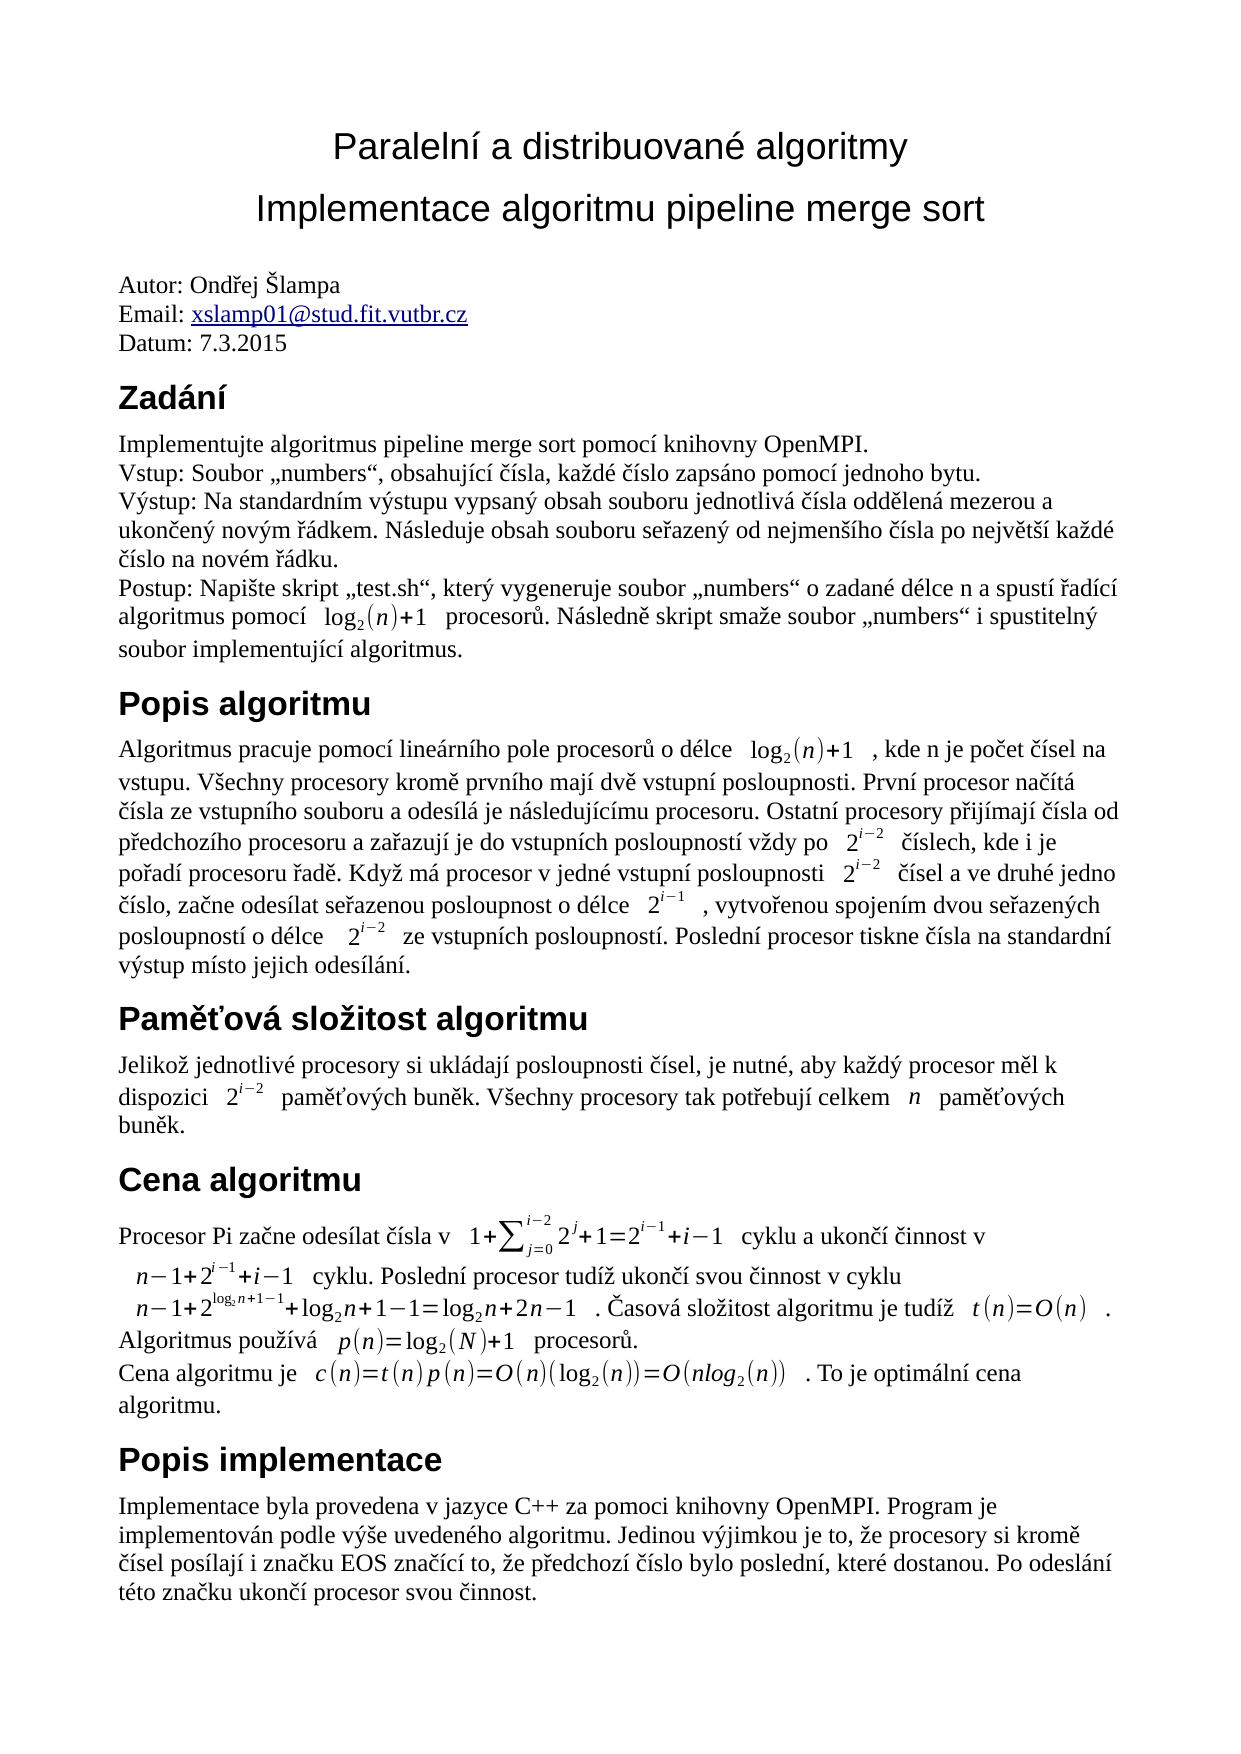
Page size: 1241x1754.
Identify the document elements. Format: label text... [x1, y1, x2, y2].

text Algoritmus používáprocesorů. [118, 1325, 1122, 1358]
text Jelikož jednotlivé procesory si ukládají posloupnosti čísel, je nutné, aby každý procesor měl k dispozicipaměťových buněk. Všechny procesory tak potřebují celkempaměťových buněk. [118, 1050, 1122, 1139]
text Výstup: Na standardním výstupu vypsaný obsah souboru jednotlivá čísla oddělená mezerou a ukončený novým řádkem. Následuje obsah souboru seřazený od nejmenšího čísla po největší každé číslo na novém řádku. [118, 486, 1122, 573]
text Procesor Pi začne odesílat čísla vcyklu a ukončí činnost vcyklu. Poslední procesor tudíž ukončí svou činnost v cyklu . Časová složitost algoritmu je tudíž. [118, 1211, 1122, 1325]
subtitle Paralelní a distribuované algoritmy [118, 124, 1122, 167]
text Autor: Ondřej Šlampa [118, 271, 1122, 299]
subtitle Cena algoritmu [118, 1160, 1122, 1199]
text Algoritmus pracuje pomocí lineárního pole procesorů o délce, kde n je počet čísel na vstupu. Všechny procesory kromě prvního mají dvě vstupní posloupnosti. První procesor načítá čísla ze vstupního souboru a odesílá je následujícímu procesoru. Ostatní procesory přijímají čísla od předchozího procesoru a zařazují je do vstupních posloupností vždy počíslech, kde i je pořadí procesoru řadě. Když má procesor v jedné vstupní posloupnostičísel a ve druhé jedno číslo, začne odesílat seřazenou posloupnost o délce, vytvořenou spojením dvou seřazených posloupností o délce ze vstupních posloupností. Poslední procesor tiskne čísla na standardní výstup místo jejich odesílání. [118, 734, 1122, 978]
text Postup: Napište skript „test.sh“, který vygeneruje soubor „numbers“ o zadané délce n a spustí řadící algoritmus pomocíprocesorů. Následně skript smaže soubor „numbers“ i spustitelný soubor implementující algoritmus. [118, 573, 1122, 663]
subtitle Popis algoritmu [118, 683, 1122, 722]
subtitle Popis implementace [118, 1440, 1122, 1478]
text Datum: 7.3.2015 [118, 328, 1122, 357]
text Vstup: Soubor „numbers“, obsahující čísla, každé číslo zapsáno pomocí jednoho bytu. [118, 458, 1122, 486]
text Email: xslamp01@stud.fit.vutbr.cz [118, 299, 1122, 328]
subtitle Zadání [118, 378, 1122, 416]
subtitle Paměťová složitost algoritmu [118, 999, 1122, 1038]
text Implementace byla provedena v jazyce C++ za pomoci knihovny OpenMPI. Program je implementován podle výše uvedeného algoritmu. Jedinou výjimkou je to, že procesory si kromě čísel posílají i značku EOS značící to, že předchozí číslo bylo poslední, které dostanou. Po odeslání této značku ukončí procesor svou činnost. [118, 1491, 1122, 1606]
text Implementujte algoritmus pipeline merge sort pomocí knihovny OpenMPI. [118, 429, 1122, 458]
subtitle Implementace algoritmu pipeline merge sort [118, 186, 1122, 229]
text Cena algoritmu je. To je optimální cena algoritmu. [118, 1358, 1122, 1419]
